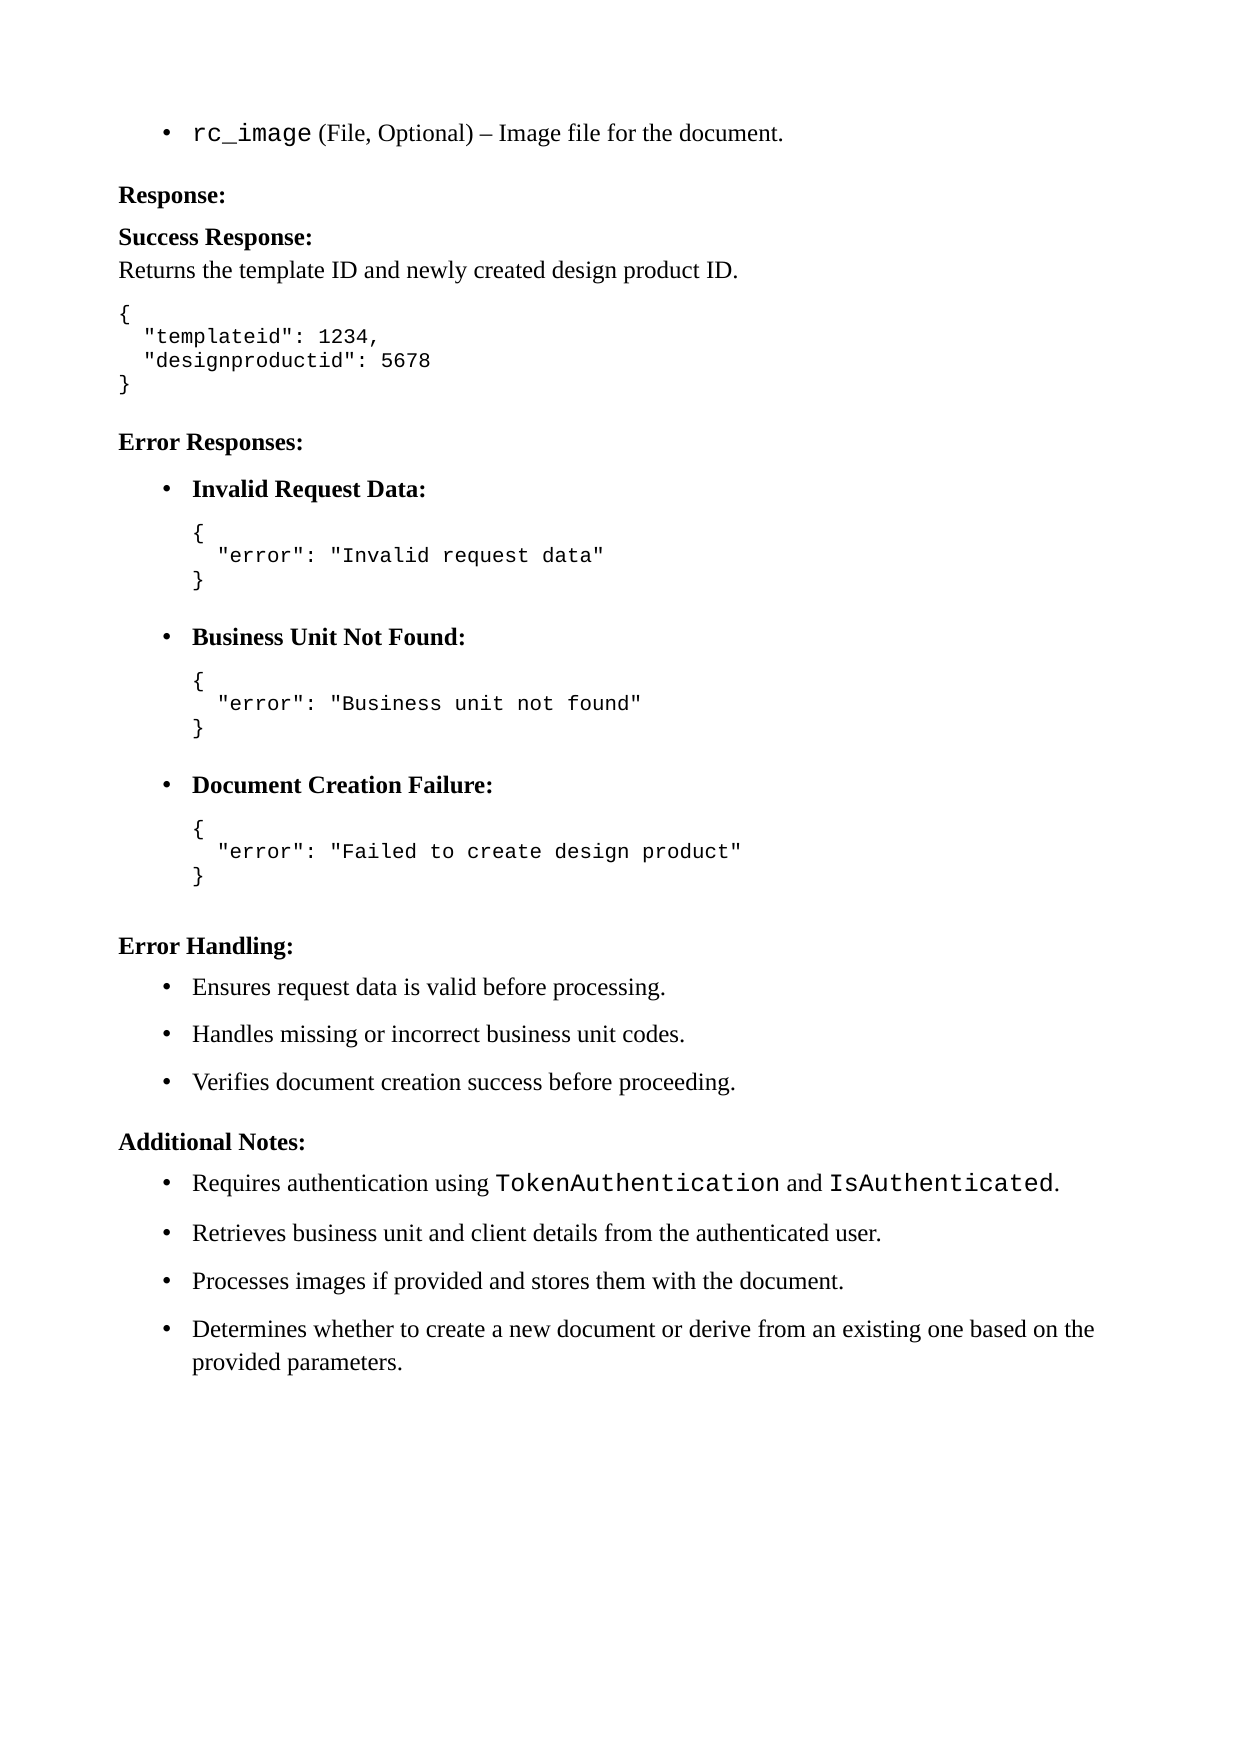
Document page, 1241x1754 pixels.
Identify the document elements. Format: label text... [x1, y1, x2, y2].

list Verifies document creation success before proceeding. [162, 1067, 1122, 1096]
text Success Response: Returns the template ID and newly created design product ID. [118, 222, 1122, 284]
list rc_image (File, Optional) – Image file for the document. [162, 118, 1122, 149]
text "designproductid": 5678 [118, 350, 1122, 373]
text } [118, 373, 1122, 397]
list { [162, 818, 1122, 841]
list Document Creation Failure: [162, 770, 1122, 799]
text { [118, 302, 1122, 326]
text "templateid": 1234, [118, 326, 1122, 350]
subtitle Response: [118, 181, 1122, 209]
list Ensures request data is valid before processing. [162, 972, 1122, 1001]
list Processes images if provided and stores them with the document. [162, 1266, 1122, 1295]
list Determines whether to create a new document or derive from an existing one based on the provided parameters. [162, 1314, 1122, 1376]
subtitle Additional Notes: [118, 1127, 1122, 1156]
list } [162, 717, 1122, 741]
list "error": "Business unit not found" [162, 693, 1122, 717]
list } [162, 569, 1122, 593]
text Error Responses: [118, 427, 1122, 455]
list Business Unit Not Found: [162, 622, 1122, 651]
list { [162, 522, 1122, 545]
list "error": "Failed to create design product" [162, 841, 1122, 865]
list "error": "Invalid request data" [162, 545, 1122, 569]
list Requires authentication using TokenAuthentication and IsAuthenticated. [162, 1168, 1122, 1199]
subtitle Error Handling: [118, 931, 1122, 959]
list Retrieves business unit and client details from the authenticated user. [162, 1218, 1122, 1247]
list Handles missing or incorrect business unit codes. [162, 1019, 1122, 1048]
list { [162, 670, 1122, 693]
list } [162, 865, 1122, 889]
list Invalid Request Data: [162, 474, 1122, 503]
